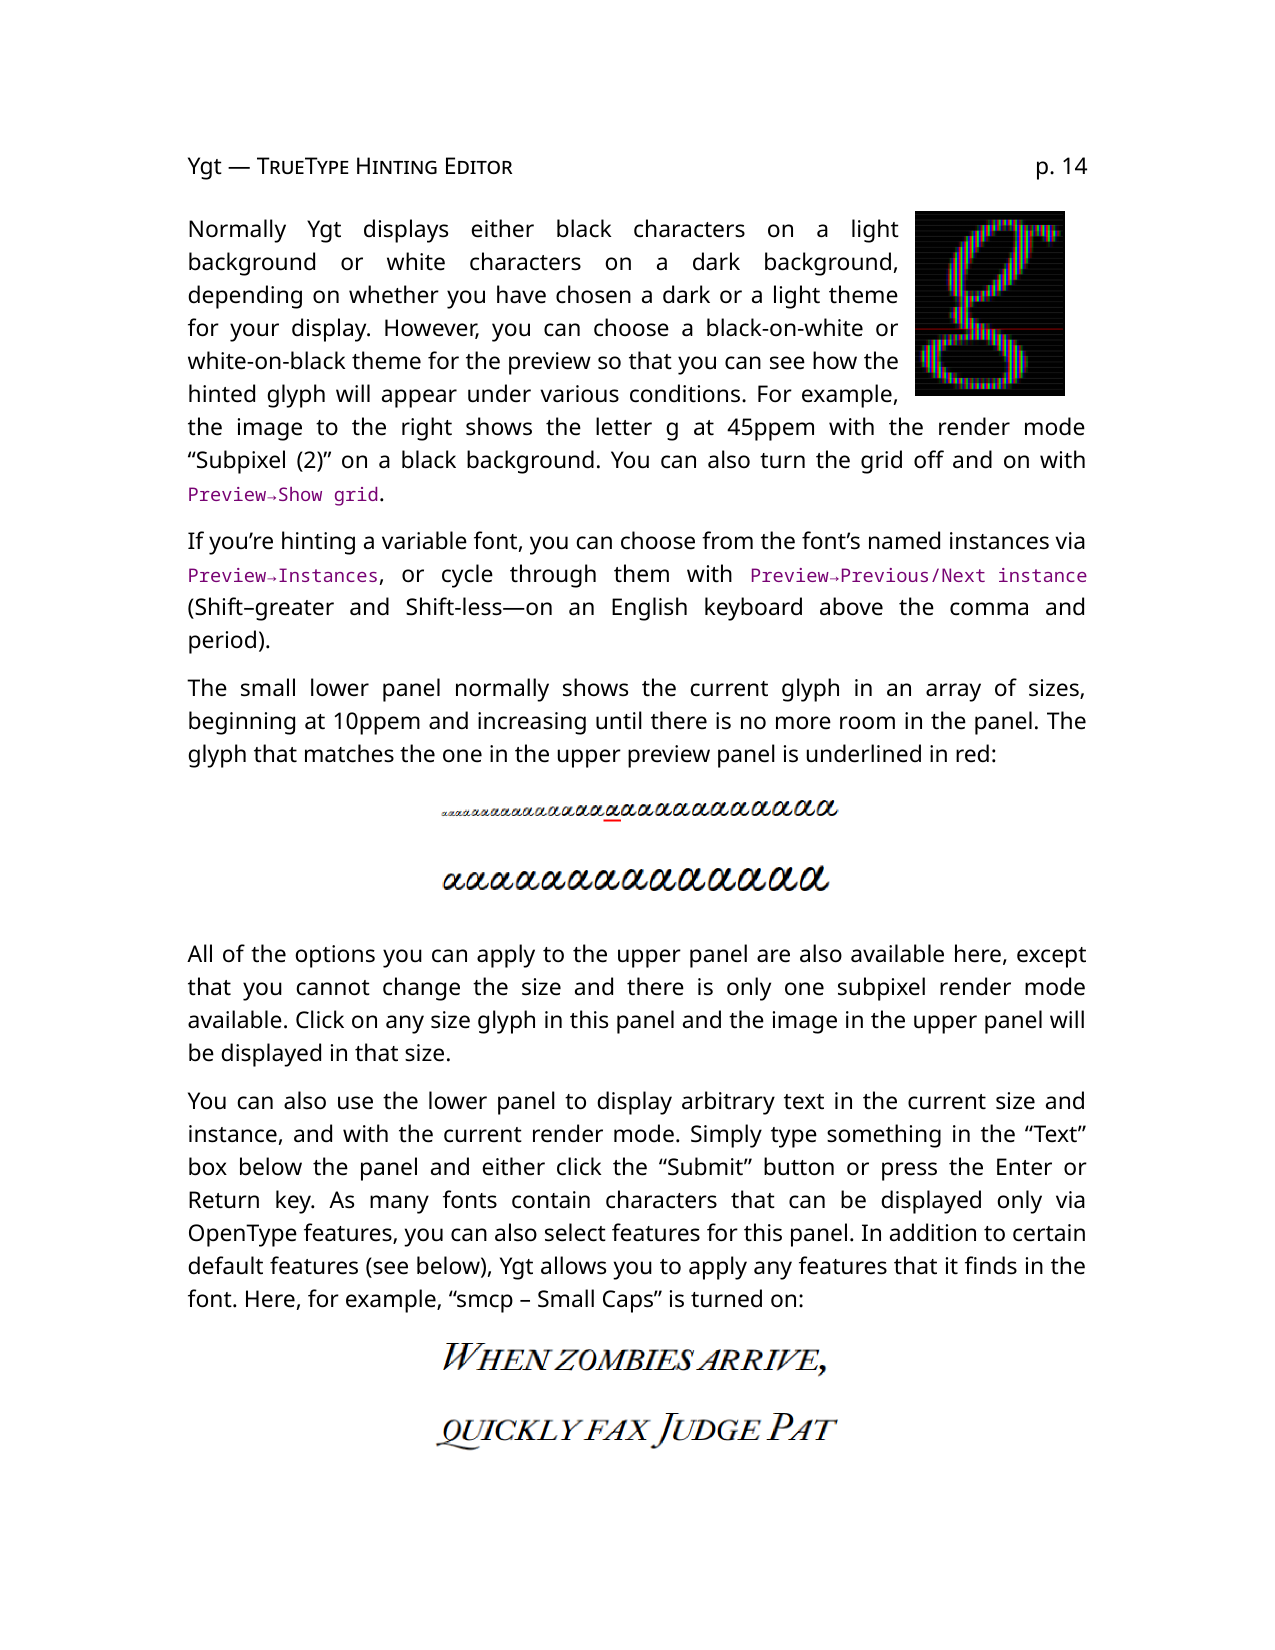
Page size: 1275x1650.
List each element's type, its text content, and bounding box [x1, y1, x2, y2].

text You can also use the lower panel to display arbitrary text in the current size and instance, and with the current render mode. Simply type something in the “Text” box below the panel and either click the “Submit” button or press the Enter or Return key. As many fonts contain characters that can be displayed only via OpenType features, you can also select features for this panel. In addition to certain default features (see below), Ygt allows you to apply any features that it finds in the font. Here, for example, “smcp – Small Caps” is turned on: [187, 1083, 1087, 1314]
text All of the options you can apply to the upper panel are also available here, except that you cannot change the size and there is only one subpixel render mode available. Click on any size glyph in this panel and the image in the upper panel will be displayed in that size. [187, 936, 1087, 1068]
text Normally Ygt displays either black characters on a light background or white characters on a dark background, depending on whether you have chosen a dark or a light theme for your display. However, you can choose a black-on-white or white-on-black theme for the preview so that you can see how the hinted glyph will appear under various conditions. For example, the image to the right shows the letter g at 45ppem with the render mode “Subpixel (2)” on a black background. You can also turn the grid off and on with Preview→Show grid. [187, 211, 1087, 508]
picture [427, 1328, 848, 1464]
text The small lower panel normally shows the current glyph in an array of sizes, beginning at 10ppem and increasing until there is no more room in the panel. The glyph that matches the one in the upper preview panel is underlined in red: [187, 670, 1087, 769]
text If you’re hinting a variable font, you can choose from the font’s named instances via Preview→Instances, or cycle through them with Preview→Previous/Next instance (Shift–greater and Shift-less—on an English keyboard above the comma and period). [187, 523, 1087, 655]
picture [427, 783, 848, 917]
picture [915, 211, 1065, 396]
